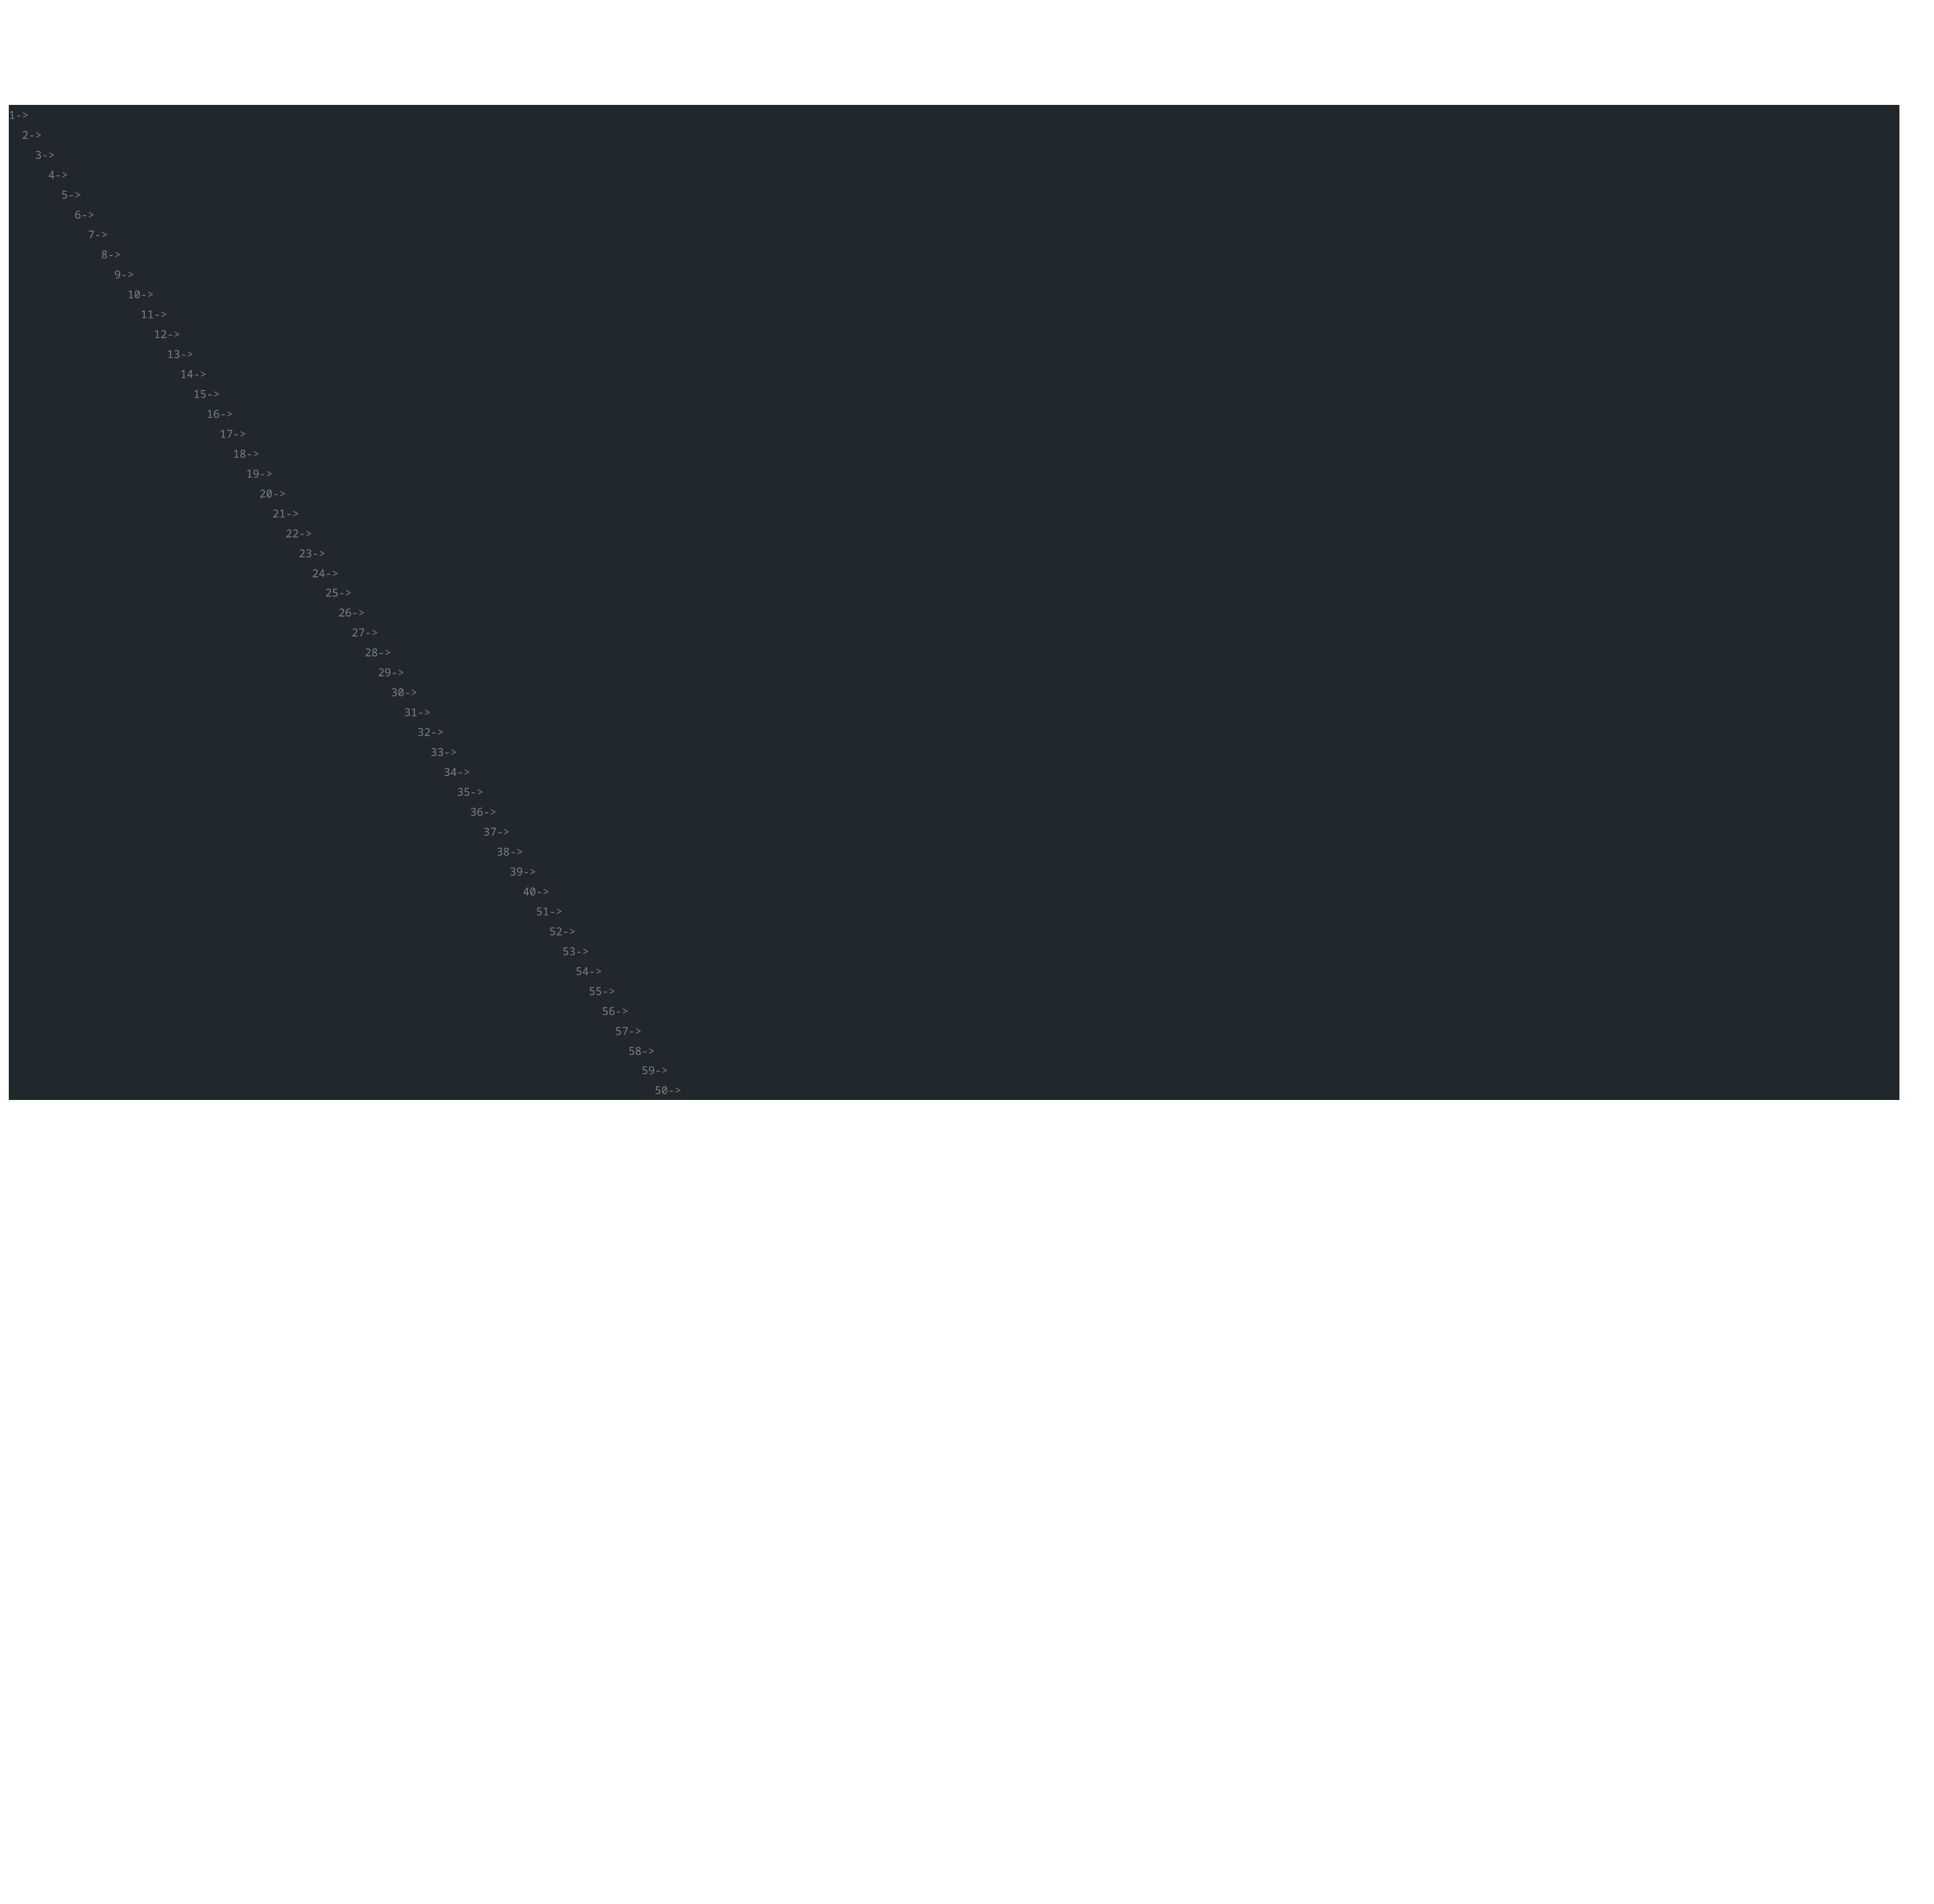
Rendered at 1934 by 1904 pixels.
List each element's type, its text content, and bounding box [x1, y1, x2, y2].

text 1-> 2-> 3-> 4-> 5-> 6-> 7-> 8-> 9-> 10-> 11-> 12-> 13-> 14-> 15-> 16-> 17-> 18-> 19-> 20-> 21-> 22-> 23-> 24-> 25-> 26-> 27-> 28-> 29-> 30-> 31-> 32-> 33-> 34-> 35-> 36-> 37-> 38-> 39-> 40-> 51-> 52-> 53-> 54-> 55-> 56-> 57-> 58-> 59-> 50-> [9, 105, 1899, 1100]
